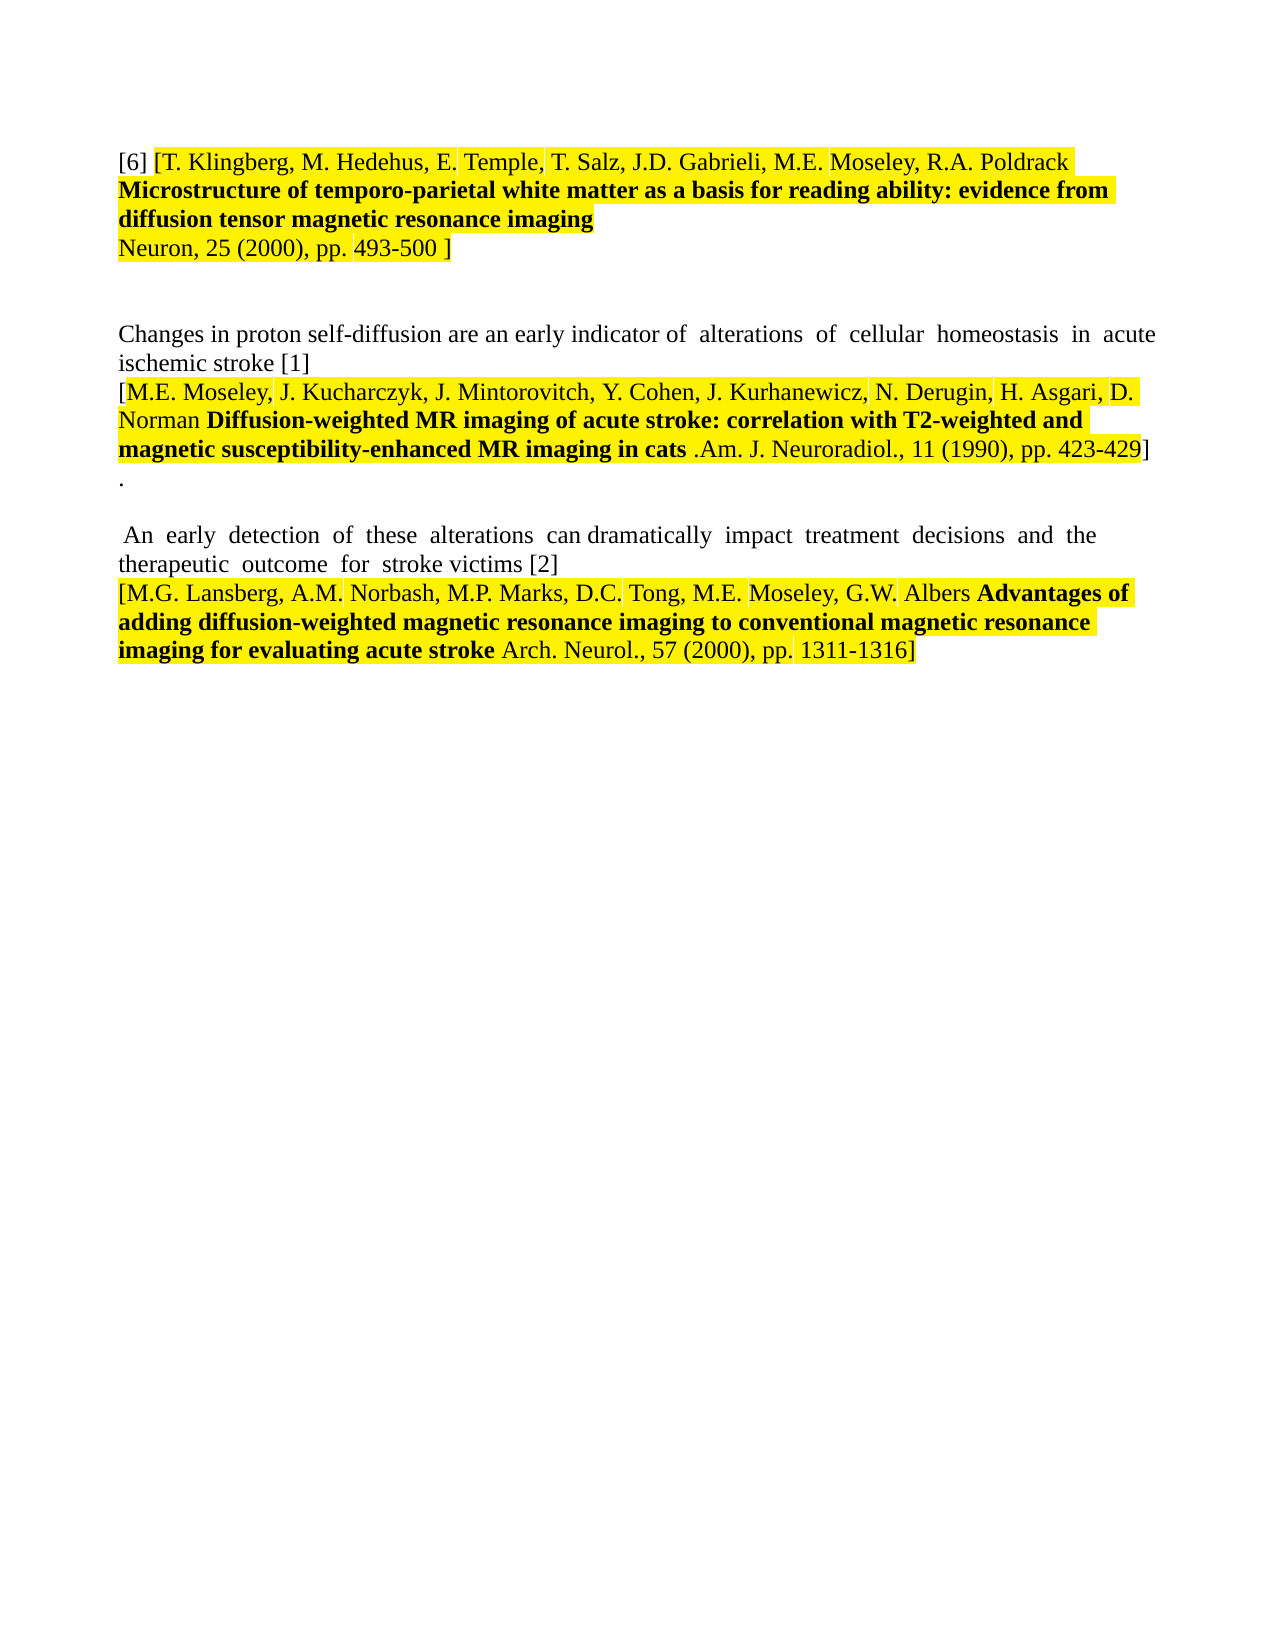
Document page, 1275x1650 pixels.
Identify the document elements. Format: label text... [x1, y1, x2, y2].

text Neuron, 25 (2000), pp. 493-500 ] [118, 233, 1157, 262]
text An early detection of these alterations can dramatically impact treatment decisions and the therapeutic outcome for stroke victims [2] [M.G. Lansberg, A.M. Norbash, M.P. Marks, D.C. Tong, M.E. Moseley, G.W. Albers Advantages of adding diffusion-weighted magnetic resonance imaging to conventional magnetic resonance imaging for evaluating acute stroke Arch. Neurol., 57 (2000), pp. 1311-1316] [118, 521, 1157, 664]
text [6] [T. Klingberg, M. Hedehus, E. Temple, T. Salz, J.D. Gabrieli, M.E. Moseley, R.A. Poldrack Microstructure of temporo-parietal white matter as a basis for reading ability: evidence from diffusion tensor magnetic resonance imaging [118, 147, 1157, 233]
text . [118, 463, 1157, 492]
text Changes in proton self-diffusion are an early indicator of alterations of cellular homeostasis in acute ischemic stroke [1][M.E. Moseley, J. Kucharczyk, J. Mintorovitch, Y. Cohen, J. Kurhanewicz, N. Derugin, H. Asgari, D. Norman Diffusion-weighted MR imaging of acute stroke: correlation with T2-weighted and magnetic susceptibility-enhanced MR imaging in cats .Am. J. Neuroradiol., 11 (1990), pp. 423-429] [118, 319, 1157, 463]
